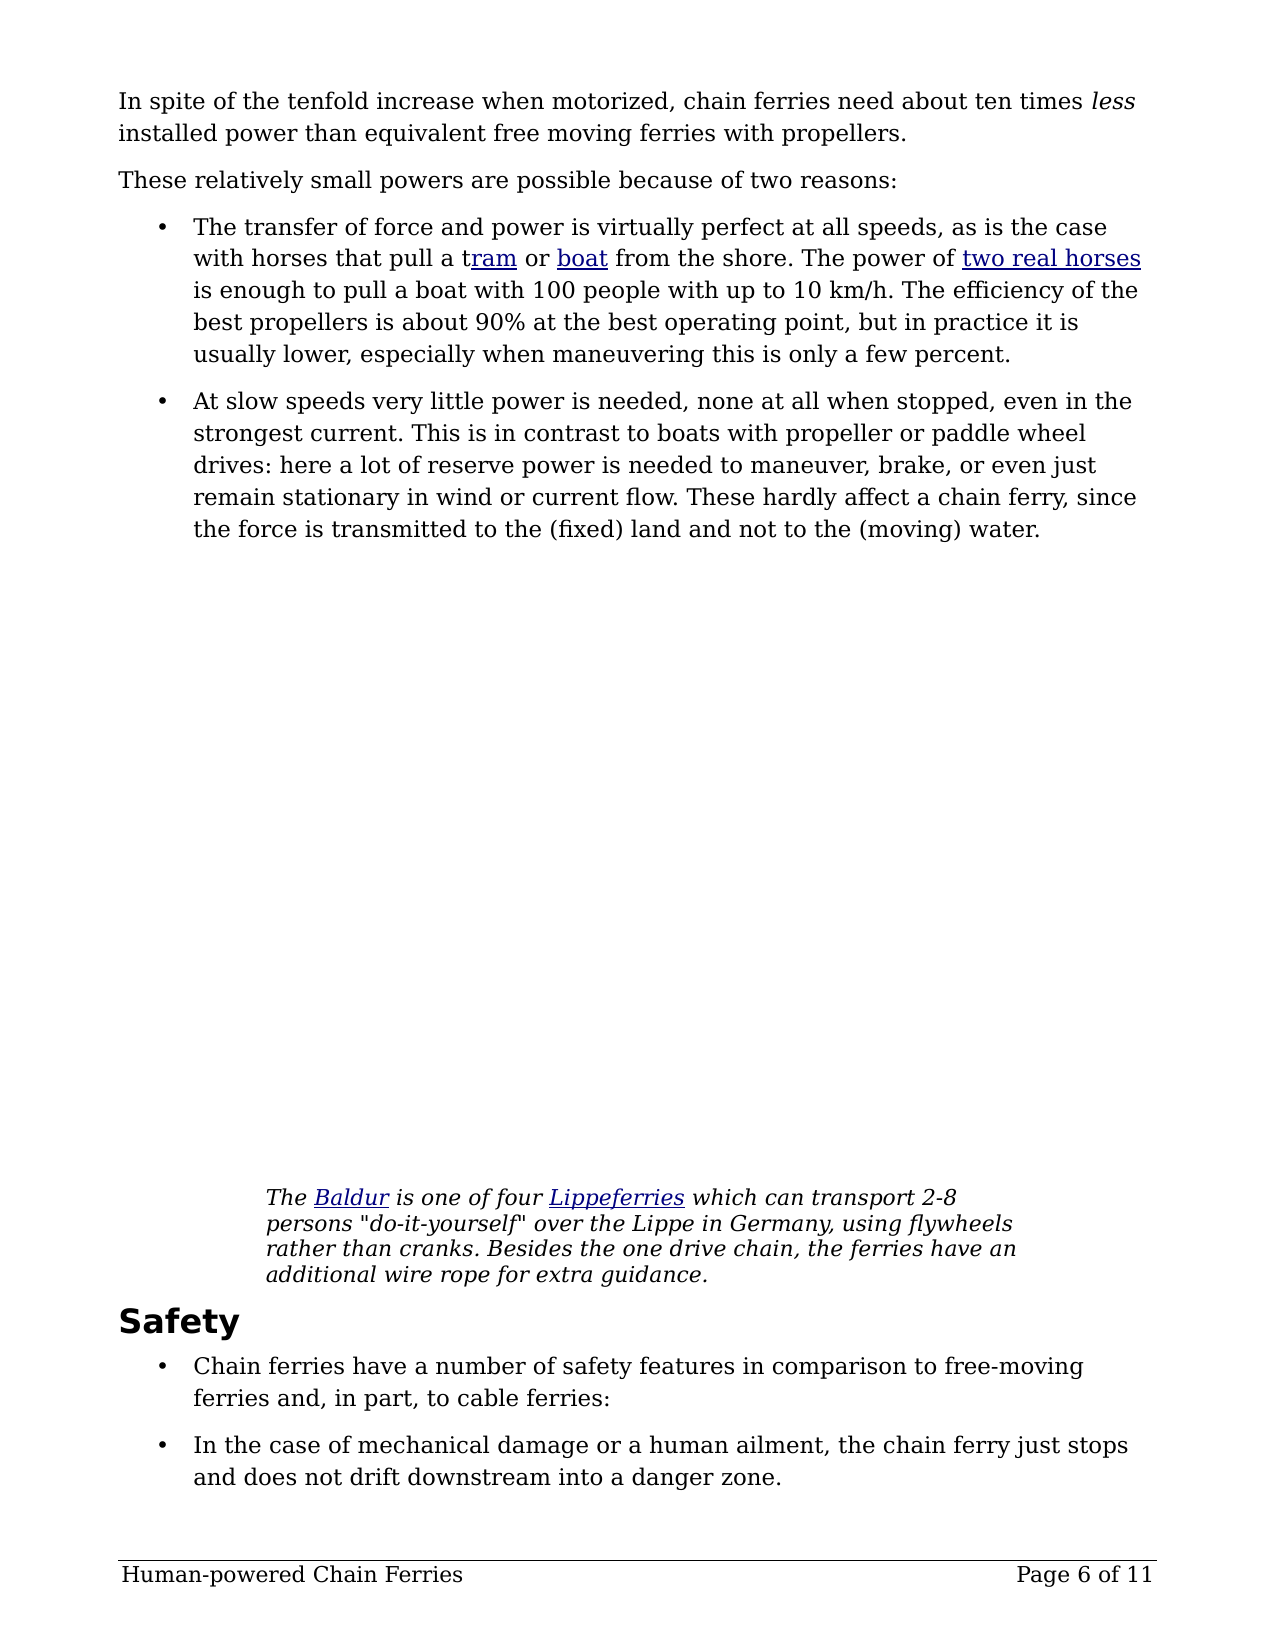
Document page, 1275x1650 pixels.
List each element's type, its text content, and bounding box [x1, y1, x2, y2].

list Chain ferries have a number of safety features in comparison to free-moving ferries and, in part, to cable ferries: [156, 1353, 1157, 1412]
list [169, 581, 1106, 1302]
list The transfer of force and power is virtually perfect at all speeds, as is the case with horses that pull a tram or boat from the shore. The power of two real horses is enough to pull a boat with 100 people with up to 10 km/h. The efficiency of the best propellers is about 90% at the best operating point, but in practice it is usually lower, especially when maneuvering this is only a few percent. [156, 214, 1157, 368]
list In the case of mechanical damage or a human ailment, the chain ferry just stops and does not drift downstream into a danger zone. [156, 1432, 1157, 1491]
list At slow speeds very little power is needed, none at all when stopped, even in the strongest current. This is in contrast to boats with propeller or paddle wheel drives: here a lot of reserve power is needed to maneuver, brake, or even just remain stationary in wind or current flow. These hardly affect a chain ferry, since the force is transmitted to the (fixed) land and not to the (moving) water. [156, 388, 1157, 543]
text In spite of the tenfold increase when motorized, chain ferries need about ten times less installed power than equivalent free moving ferries with propellers. [118, 88, 1157, 147]
text These relatively small powers are possible because of two reasons: [118, 167, 1157, 194]
subtitle Safety [118, 588, 1157, 1341]
list The Baldur is one of four Lippeferries which can transport 2-8 persons "do-it-yourself" over the Lippe in Germany, using flywheels rather than cranks. Besides the one drive chain, the ferries have an additional wire rope for extra guidance. [266, 593, 1038, 1302]
